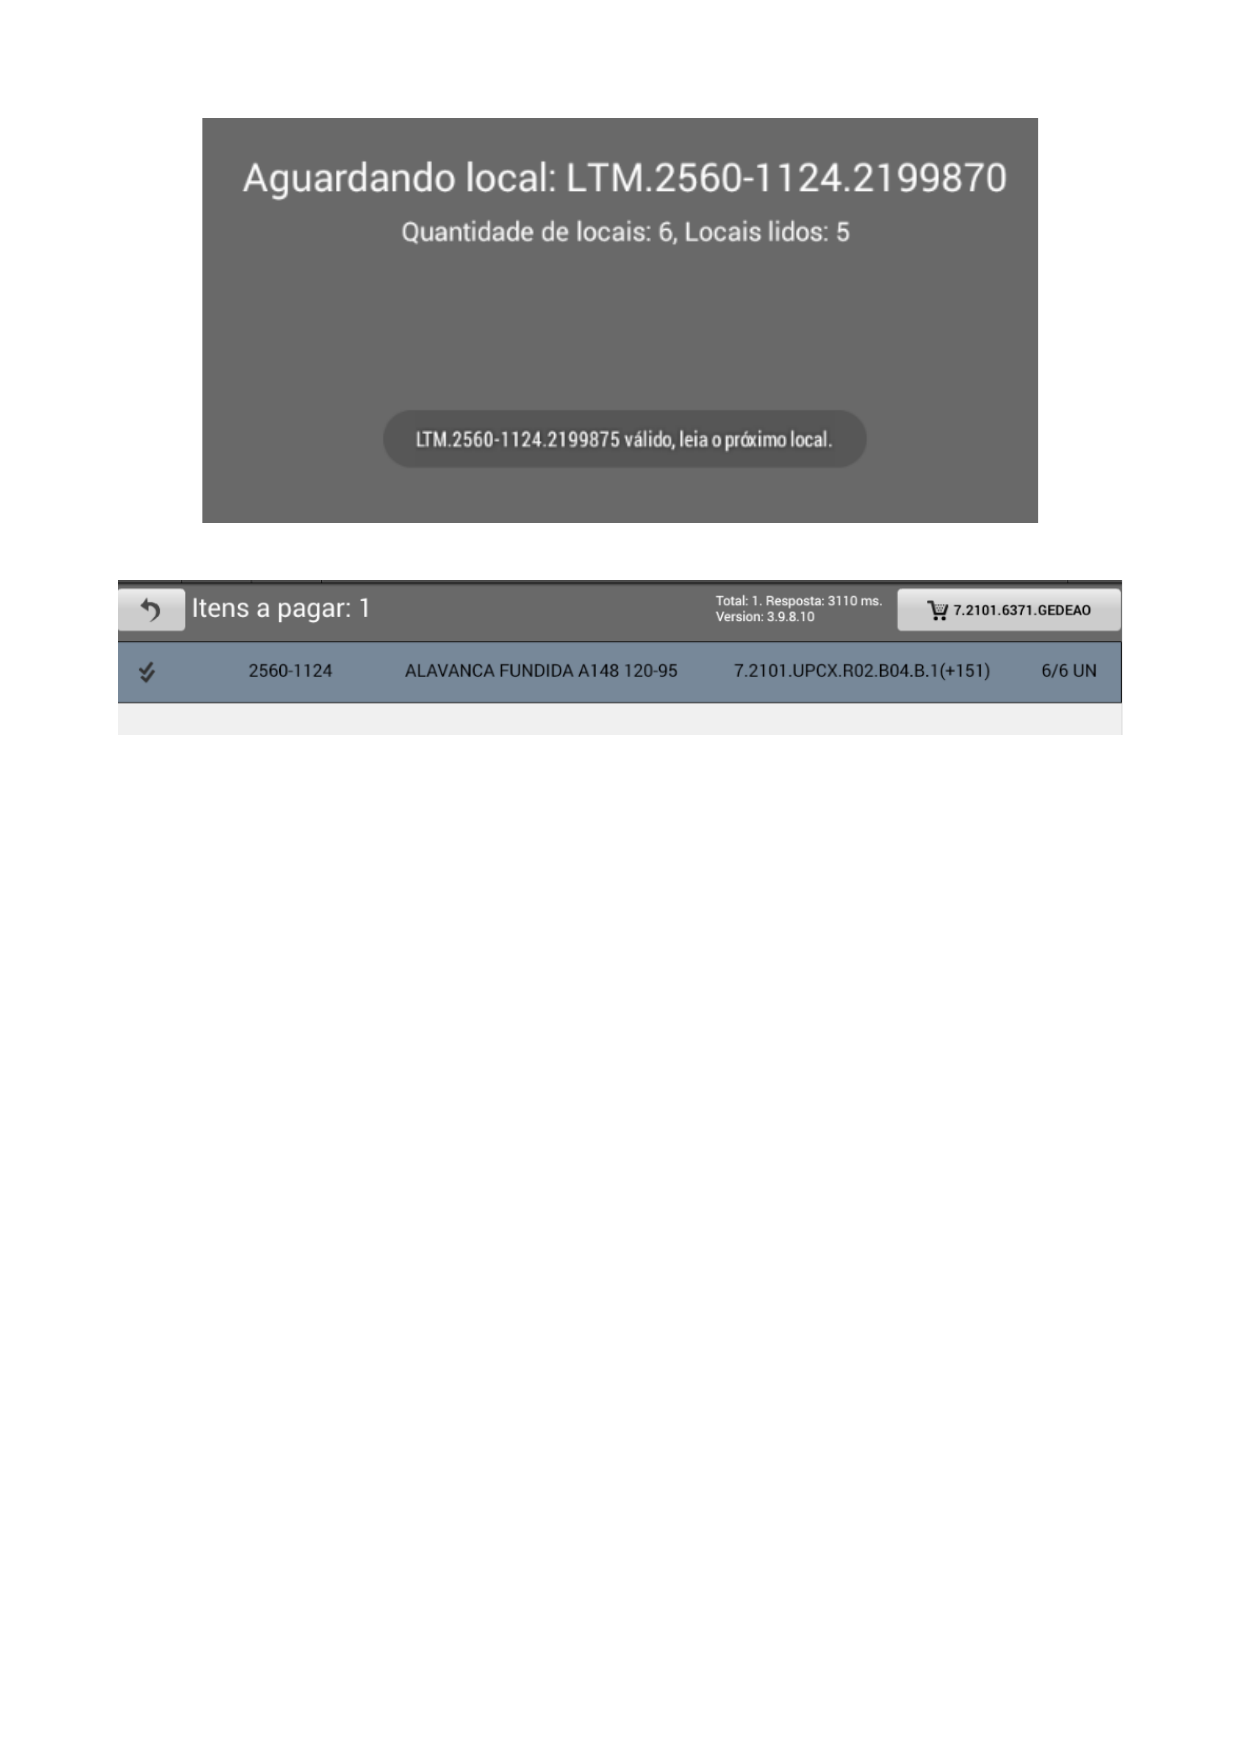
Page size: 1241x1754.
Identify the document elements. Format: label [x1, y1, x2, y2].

picture [202, 118, 1039, 523]
picture [118, 580, 1123, 735]
